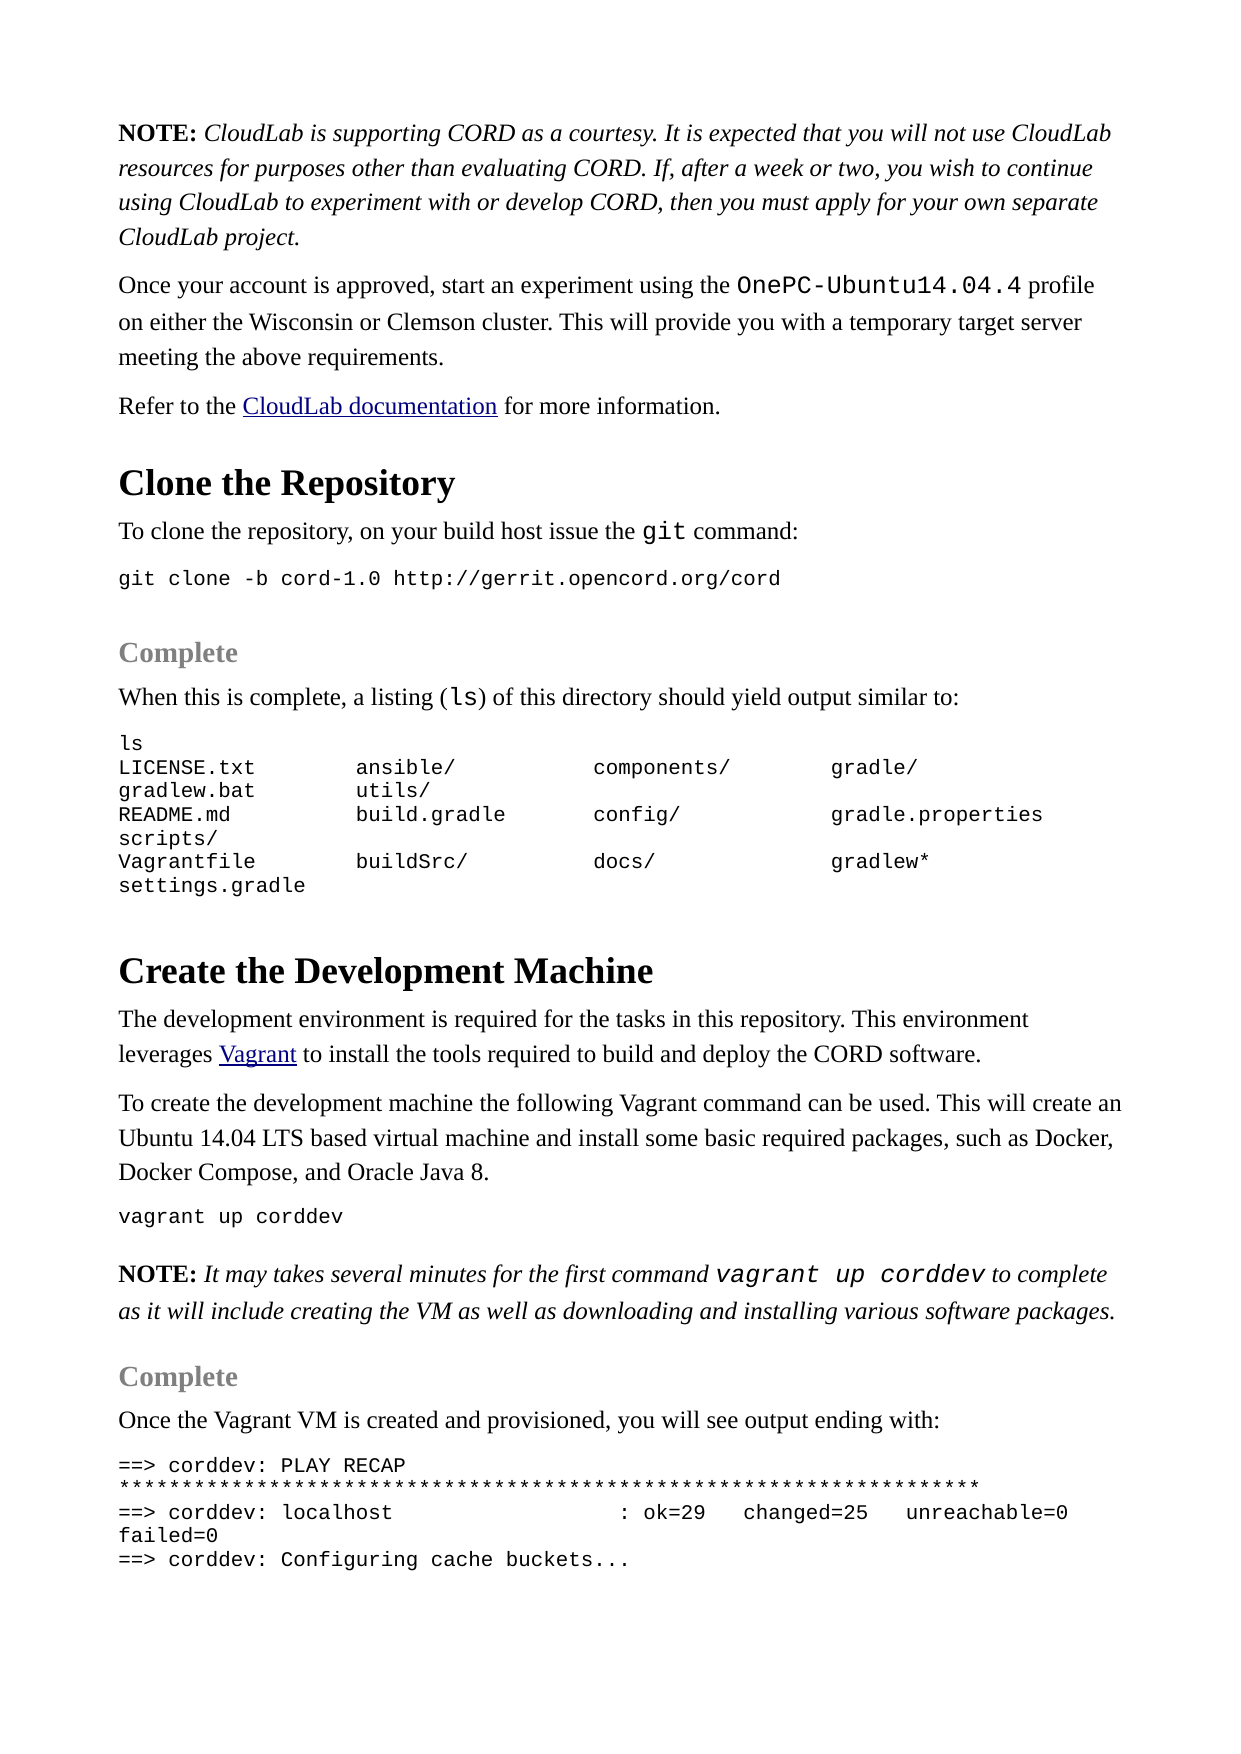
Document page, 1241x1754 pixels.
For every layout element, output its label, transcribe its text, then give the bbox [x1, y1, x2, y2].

text NOTE: It may takes several minutes for the first command vagrant up corddev to complete as it will include creating the VM as well as downloading and installing various software packages. [118, 1259, 1122, 1324]
text ==> corddev: localhost : ok=29 changed=25 unreachable=0 failed=0 [118, 1502, 1122, 1549]
text The development environment is required for the tasks in this repository. This environment leverages Vagrant to install the tools required to build and deploy the CORD software. [118, 1004, 1122, 1068]
subtitle Clone the Repository [118, 461, 1122, 504]
text Once your account is approved, start an experiment using the OnePC-Ubuntu14.04.4 profile on either the Wisconsin or Clemson cluster. This will provide you with a temporary target server meeting the above requirements. [118, 271, 1122, 370]
text To clone the repository, on your build host issue the git command: [118, 516, 1122, 547]
text LICENSE.txt ansible/ components/ gradle/ gradlew.bat utils/ [118, 757, 1122, 804]
subtitle Complete [118, 1359, 1122, 1393]
text When this is complete, a listing (ls) of this directory should yield output similar to: [118, 682, 1122, 712]
text ==> corddev: Configuring cache buckets... [118, 1549, 1122, 1573]
text ==> corddev: PLAY RECAP ********************************************************************* [118, 1454, 1122, 1502]
subtitle Create the Development Machine [118, 949, 1122, 992]
text Once the Vagrant VM is created and provisioned, you will see output ending with: [118, 1406, 1122, 1434]
text vagrant up corddev [118, 1206, 1122, 1230]
text README.md build.gradle config/ gradle.properties scripts/ [118, 804, 1122, 851]
text Vagrantfile buildSrc/ docs/ gradlew* settings.gradle [118, 851, 1122, 899]
text NOTE: CloudLab is supporting CORD as a courtesy. It is expected that you will not use CloudLab resources for purposes other than evaluating CORD. If, after a week or two, you wish to continue using CloudLab to experiment with or develop CORD, then you must apply for your own separate CloudLab project. [118, 118, 1122, 250]
text Refer to the CloudLab documentation for more information. [118, 391, 1122, 419]
text ls [118, 733, 1122, 757]
text To create the development machine the following Vagrant command can be used. This will create an Ubuntu 14.04 LTS based virtual machine and install some basic required packages, such as Docker, Docker Compose, and Oracle Java 8. [118, 1088, 1122, 1186]
text git clone -b cord-1.0 http://gerrit.opencord.org/cord [118, 568, 1122, 591]
subtitle Complete [118, 636, 1122, 669]
